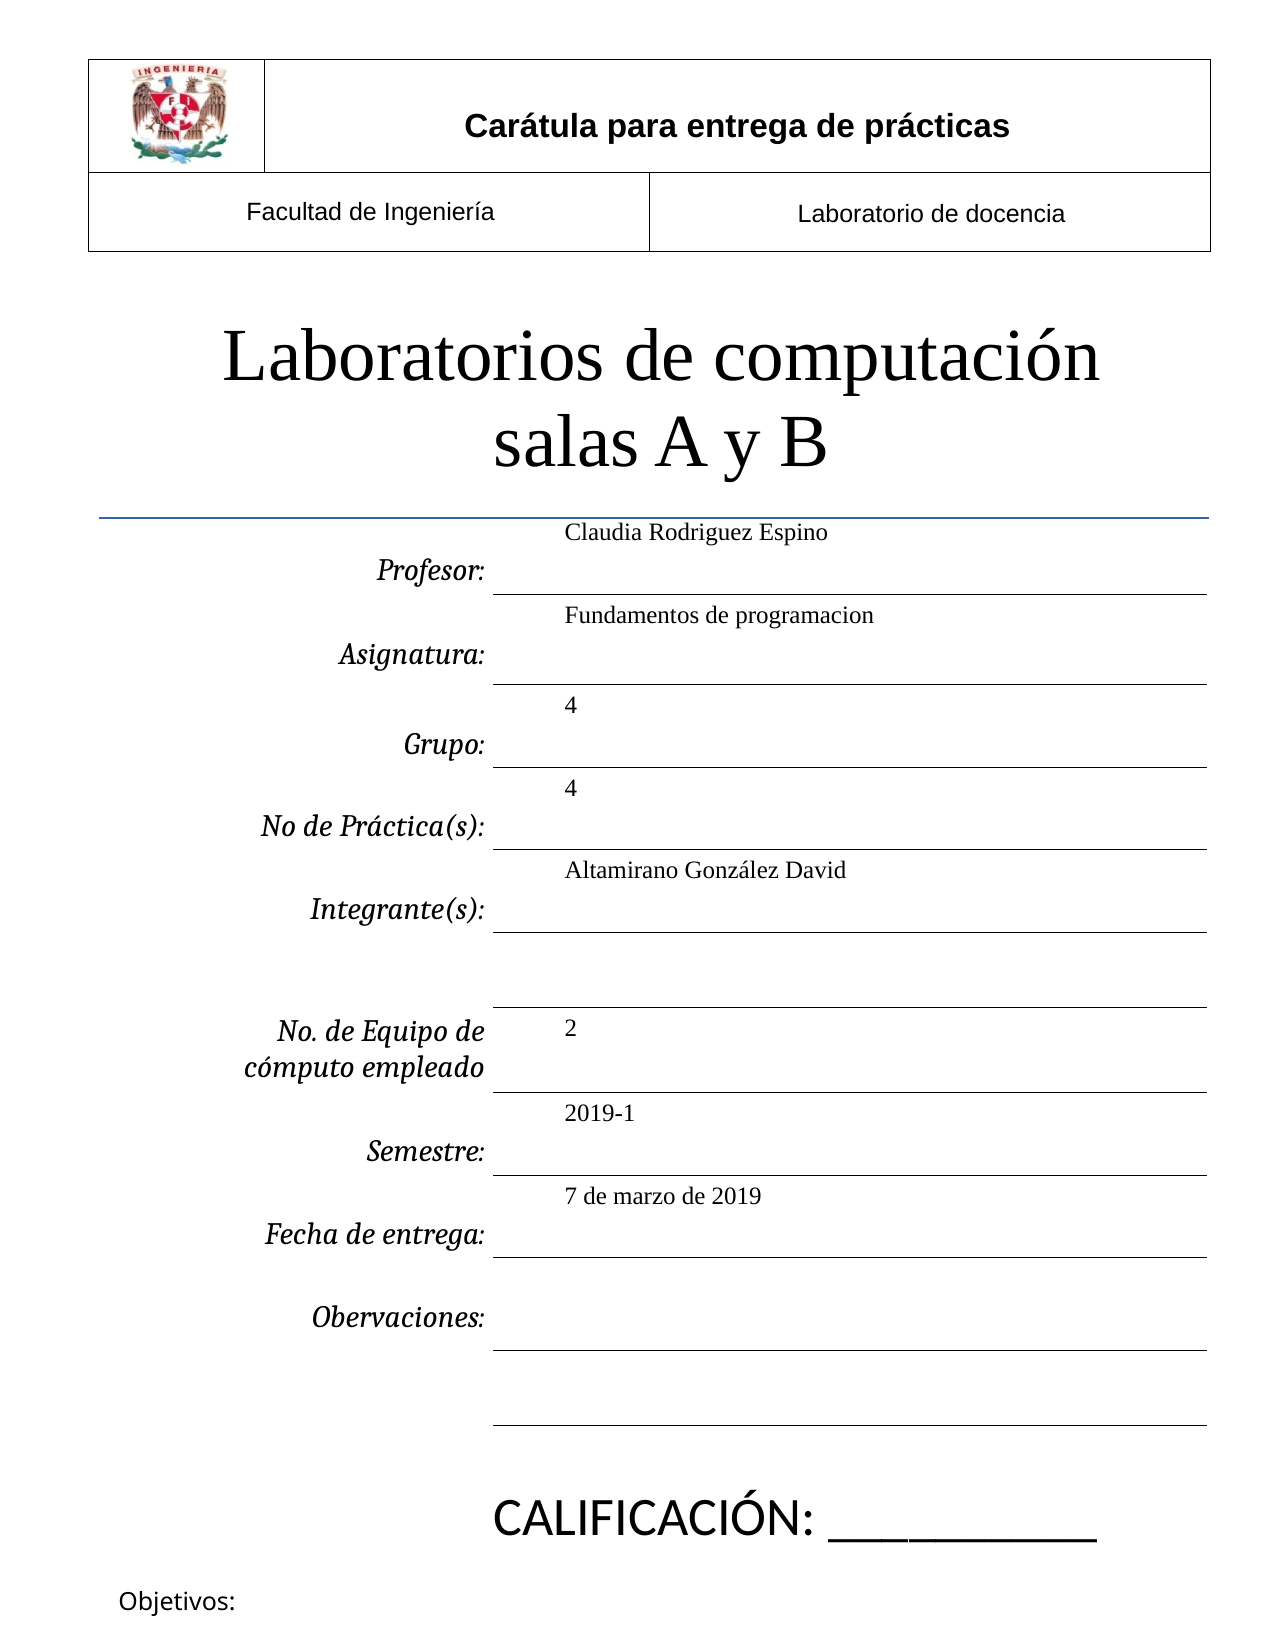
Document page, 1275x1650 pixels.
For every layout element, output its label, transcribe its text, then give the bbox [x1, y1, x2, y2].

table_cell 7 de marzo de 2019 [493, 1176, 1207, 1257]
table_cell [118, 1350, 493, 1425]
table_cell [493, 1258, 1207, 1350]
text Laboratorios de computación [118, 310, 1205, 396]
table_header [118, 511, 493, 517]
table_header [493, 511, 1207, 517]
table_cell Grupo: [118, 684, 493, 766]
table_cell Obervaciones: [118, 1257, 493, 1350]
table_cell Semestre: [118, 1091, 493, 1174]
table_cell [493, 1351, 1207, 1425]
table_cell Asignatura: [118, 594, 493, 684]
table_cell Facultad de Ingeniería [89, 173, 649, 251]
table_cell [493, 933, 1207, 1007]
table_cell Integrante(s): [118, 849, 493, 932]
table_cell 4 [493, 768, 1207, 849]
table_cell 2019-1 [493, 1093, 1207, 1174]
table_cell 4 [493, 685, 1207, 766]
text CALIFICACIÓN: __________ [118, 1483, 1205, 1549]
table_header [89, 60, 264, 172]
table_header Profesor: [118, 519, 493, 594]
table_header Claudia Rodriguez Espino [493, 519, 1207, 594]
text Objetivos: [118, 1583, 1205, 1617]
table_cell Laboratorio de docencia [650, 173, 1210, 251]
table_cell 2 [493, 1008, 1207, 1091]
table_cell No de Práctica(s): [118, 766, 493, 849]
table_cell No. de Equipo de cómputo empleado [118, 1007, 493, 1091]
text salas A y B [118, 396, 1205, 482]
table_cell Altamirano González David [493, 850, 1207, 932]
table_cell Fecha de entrega: [118, 1175, 493, 1257]
table_cell Fundamentos de programacion [493, 595, 1207, 684]
table_cell [118, 932, 493, 1007]
table_header Carátula para entrega de prácticas [265, 60, 1210, 172]
